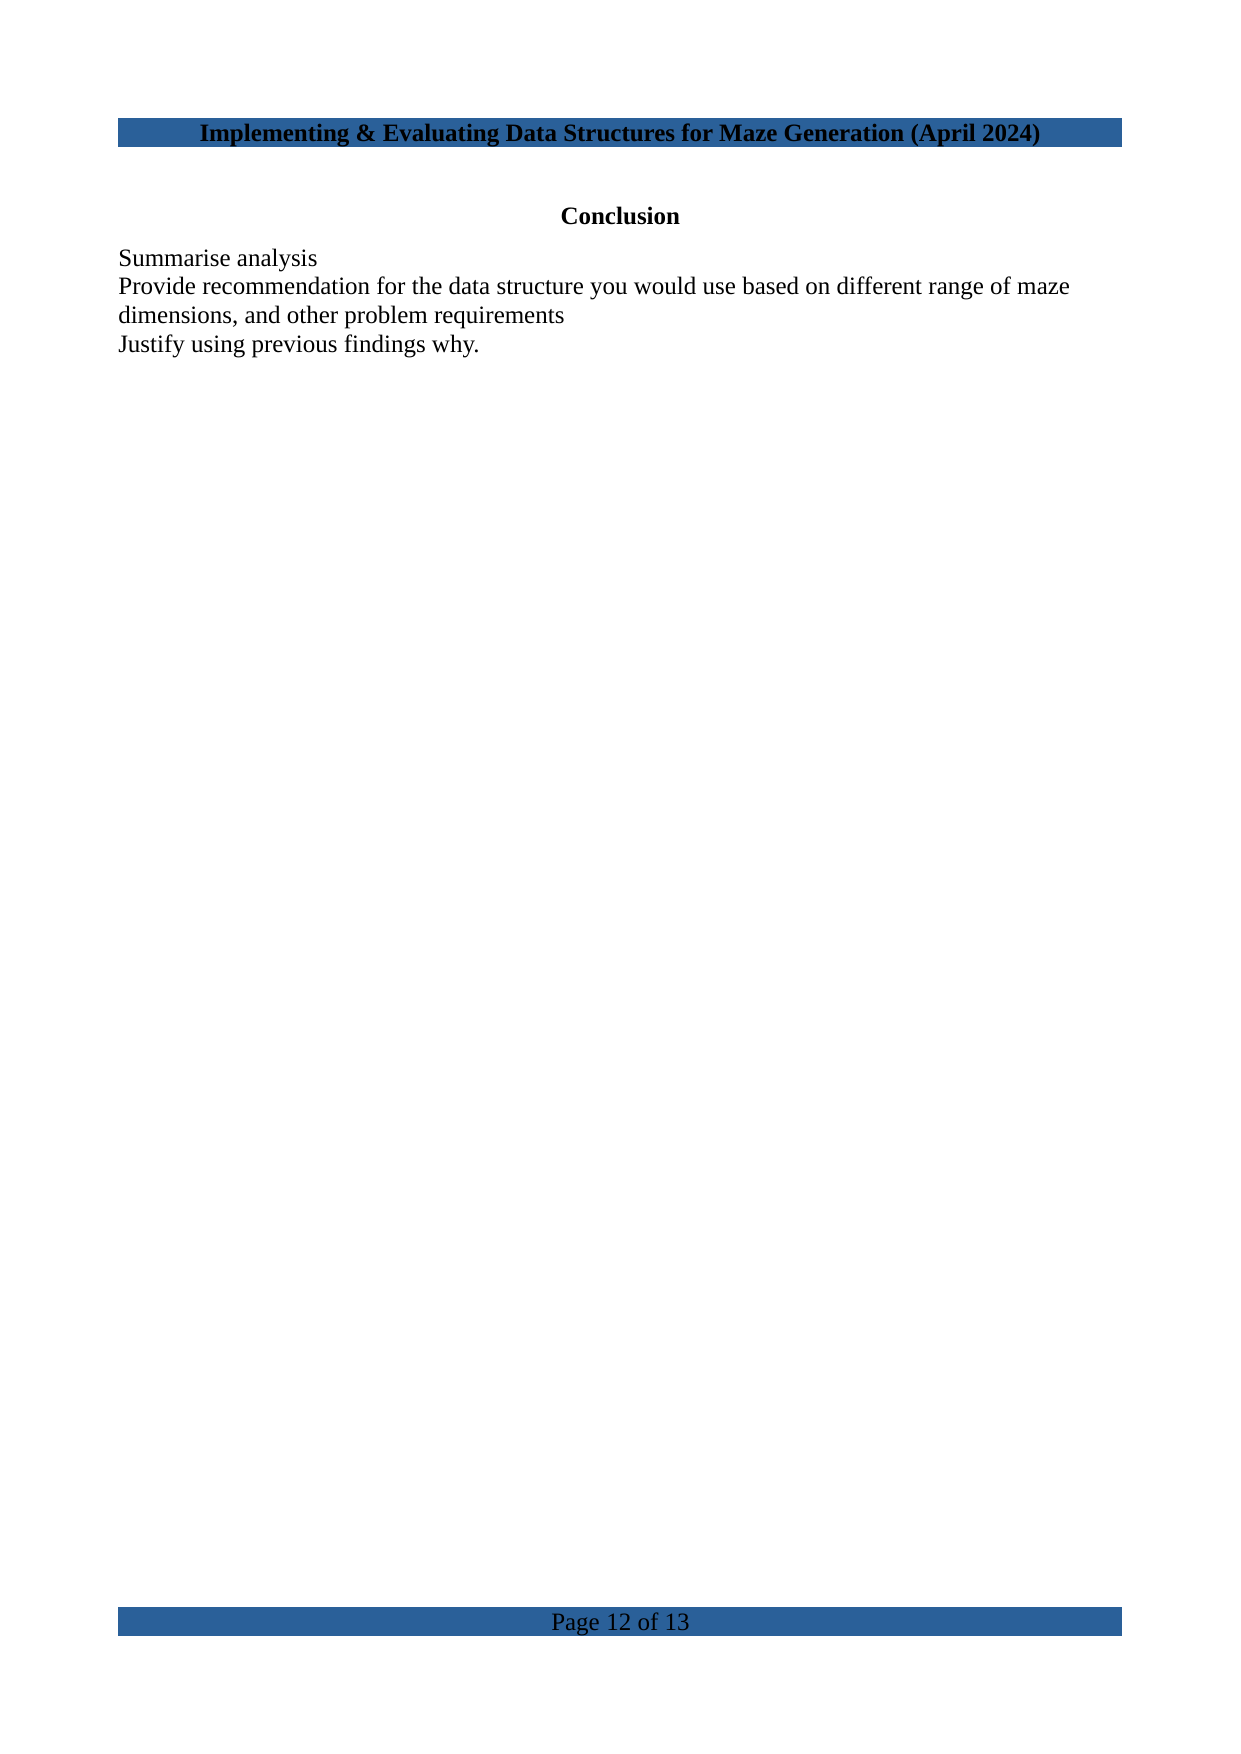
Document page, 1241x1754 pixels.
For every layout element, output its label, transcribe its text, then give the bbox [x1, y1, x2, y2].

text Summarise analysis [118, 243, 1122, 271]
text Justify using previous findings why. [118, 329, 1122, 358]
text Provide recommendation for the data structure you would use based on different range of maze dimensions, and other problem requirements [118, 271, 1122, 329]
subtitle Conclusion [118, 201, 1122, 230]
